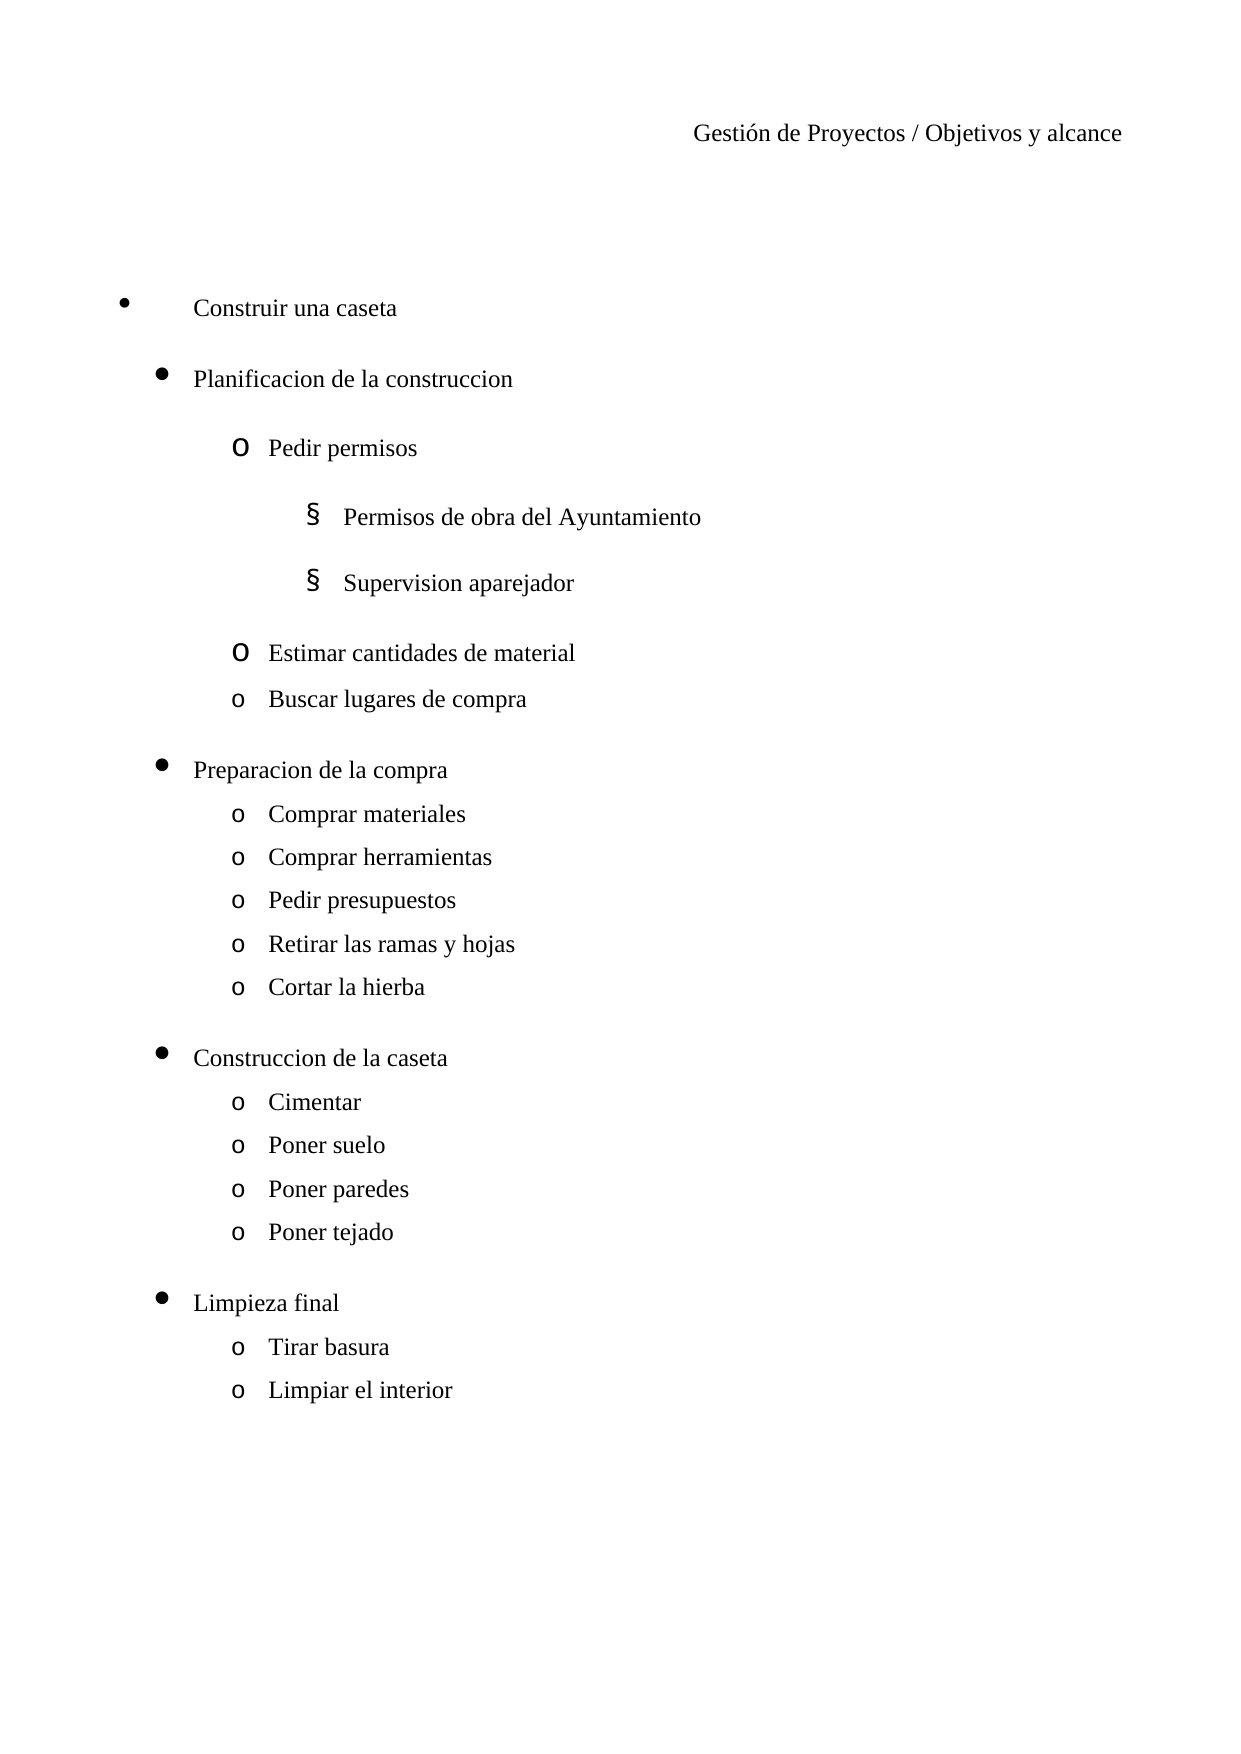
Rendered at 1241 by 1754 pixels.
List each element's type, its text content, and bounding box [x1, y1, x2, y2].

list Construccion de la caseta [156, 1041, 1122, 1074]
list Comprar materiales [231, 799, 1122, 830]
list Tirar basura [231, 1332, 1122, 1363]
list Preparacion de la compra [156, 752, 1122, 786]
list Pedir presupuestos [231, 886, 1122, 916]
list Poner suelo [231, 1130, 1122, 1161]
list Poner tejado [231, 1217, 1122, 1248]
list Construir una caseta [118, 290, 1122, 324]
list Retirar las ramas y hojas [231, 929, 1122, 960]
list Planificacion de la construccion [156, 362, 1122, 396]
list Estimar cantidades de material [231, 634, 1122, 671]
list Poner paredes [231, 1174, 1122, 1204]
list Permisos de obra del Ayuntamiento [306, 494, 1122, 533]
list Cimentar [231, 1087, 1122, 1118]
list Limpieza final [156, 1285, 1122, 1319]
list Buscar lugares de compra [231, 684, 1122, 715]
list Supervision aparejador [306, 561, 1122, 600]
list Limpiar el interior [231, 1375, 1122, 1406]
list Comprar herramientas [231, 842, 1122, 873]
list Pedir permisos [231, 429, 1122, 467]
list Cortar la hierba [231, 972, 1122, 1003]
